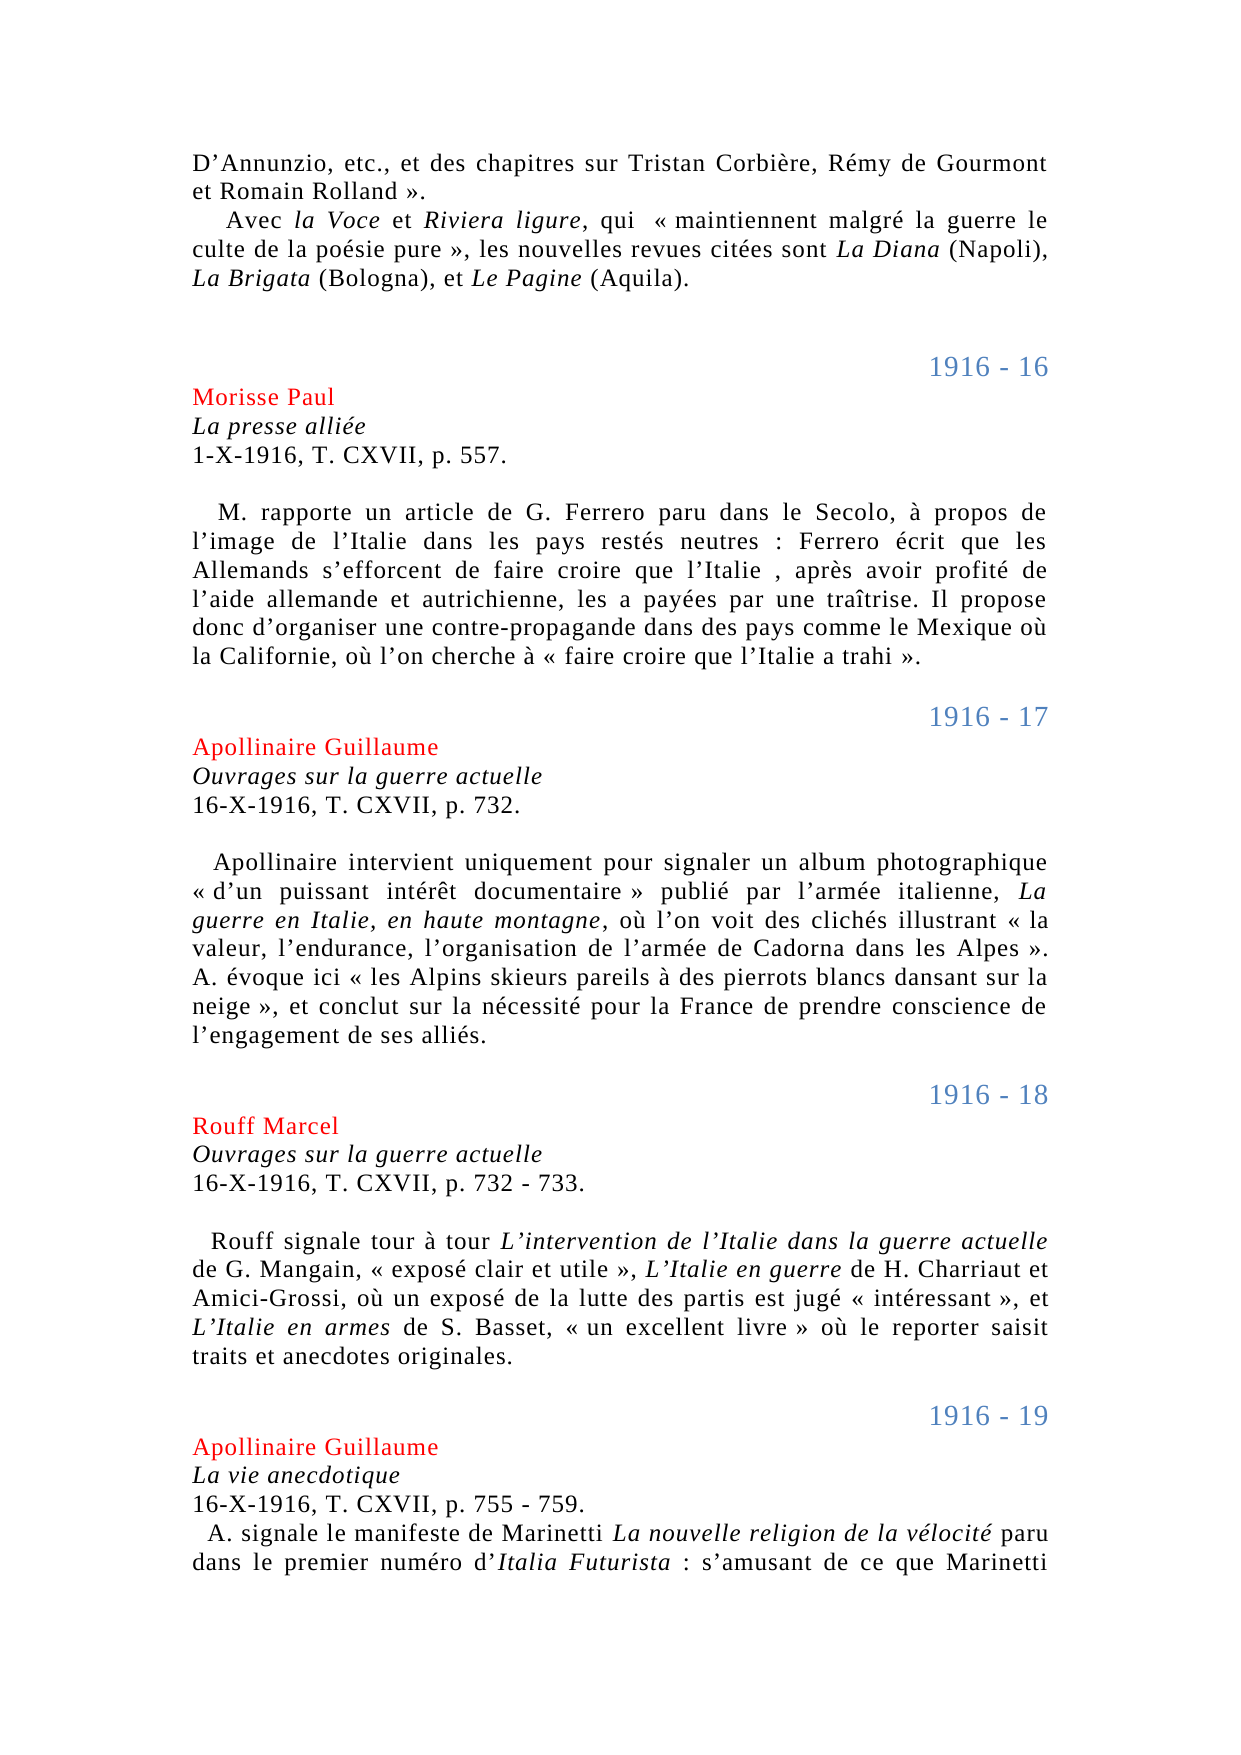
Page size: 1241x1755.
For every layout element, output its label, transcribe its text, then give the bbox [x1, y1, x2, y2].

text Ouvrages sur la guerre actuelle [192, 761, 1048, 790]
subtitle 1916 - 18 [192, 1077, 1048, 1111]
text La vie anecdotique [192, 1461, 1048, 1489]
text Rouff Marcel [192, 1111, 1048, 1139]
text A. signale le manifeste de Marinetti La nouvelle religion de la vélocité paru dans le premier numéro d’Italia Futurista : s’amusant de ce que Marinetti [192, 1518, 1048, 1576]
text 16-X-1916, T. CXVII, p. 732 - 733. [192, 1168, 1048, 1197]
text Rouff signale tour à tour L’intervention de l’Italie dans la guerre actuelle de G. Mangain, « exposé clair et utile », L’Italie en guerre de H. Charriaut et Amici-Grossi, où un exposé de la lutte des partis est jugé « intéressant », et L’Italie en armes de S. Basset, « un excellent livre » où le reporter saisit traits et anecdotes originales. [192, 1226, 1048, 1369]
subtitle 1916 - 17 [192, 699, 1048, 732]
text Apollinaire Guillaume [192, 1432, 1048, 1461]
text Apollinaire Guillaume [192, 732, 1048, 761]
text Ouvrages sur la guerre actuelle [192, 1139, 1048, 1168]
text 16-X-1916, T. CXVII, p. 732. [192, 790, 1048, 818]
text Apollinaire intervient uniquement pour signaler un album photographique « d’un puissant intérêt documentaire » publié par l’armée italienne, La guerre en Italie, en haute montagne, où l’on voit des clichés illustrant « la valeur, l’endurance, l’organisation de l’armée de Cadorna dans les Alpes ». A. évoque ici « les Alpins skieurs pareils à des pierrots blancs dansant sur la neige », et conclut sur la nécessité pour la France de prendre conscience de l’engagement de ses alliés. [192, 847, 1048, 1048]
subtitle 1916 - 19 [192, 1398, 1048, 1432]
text D’Annunzio, etc., et des chapitres sur Tristan Corbière, Rémy de Gourmont et Romain Rolland ». [192, 148, 1048, 205]
subtitle 1916 - 16 [192, 349, 1048, 382]
text Morisse Paul [192, 382, 1048, 411]
text 1-X-1916, T. CXVII, p. 557. [192, 440, 1048, 469]
text 16-X-1916, T. CXVII, p. 755 - 759. [192, 1489, 1048, 1518]
text M. rapporte un article de G. Ferrero paru dans le Secolo, à propos de l’image de l’Italie dans les pays restés neutres : Ferrero écrit que les Allemands s’efforcent de faire croire que l’Italie , après avoir profité de l’aide allemande et autrichienne, les a payées par une traîtrise. Il propose donc d’organiser une contre-propagande dans des pays comme le Mexique où la Californie, où l’on cherche à « faire croire que l’Italie a trahi ». [192, 497, 1048, 670]
text La presse alliée [192, 411, 1048, 440]
text Avec la Voce et Riviera ligure, qui « maintiennent malgré la guerre le culte de la poésie pure », les nouvelles revues citées sont La Diana (Napoli), La Brigata (Bologna), et Le Pagine (Aquila). [192, 205, 1048, 291]
